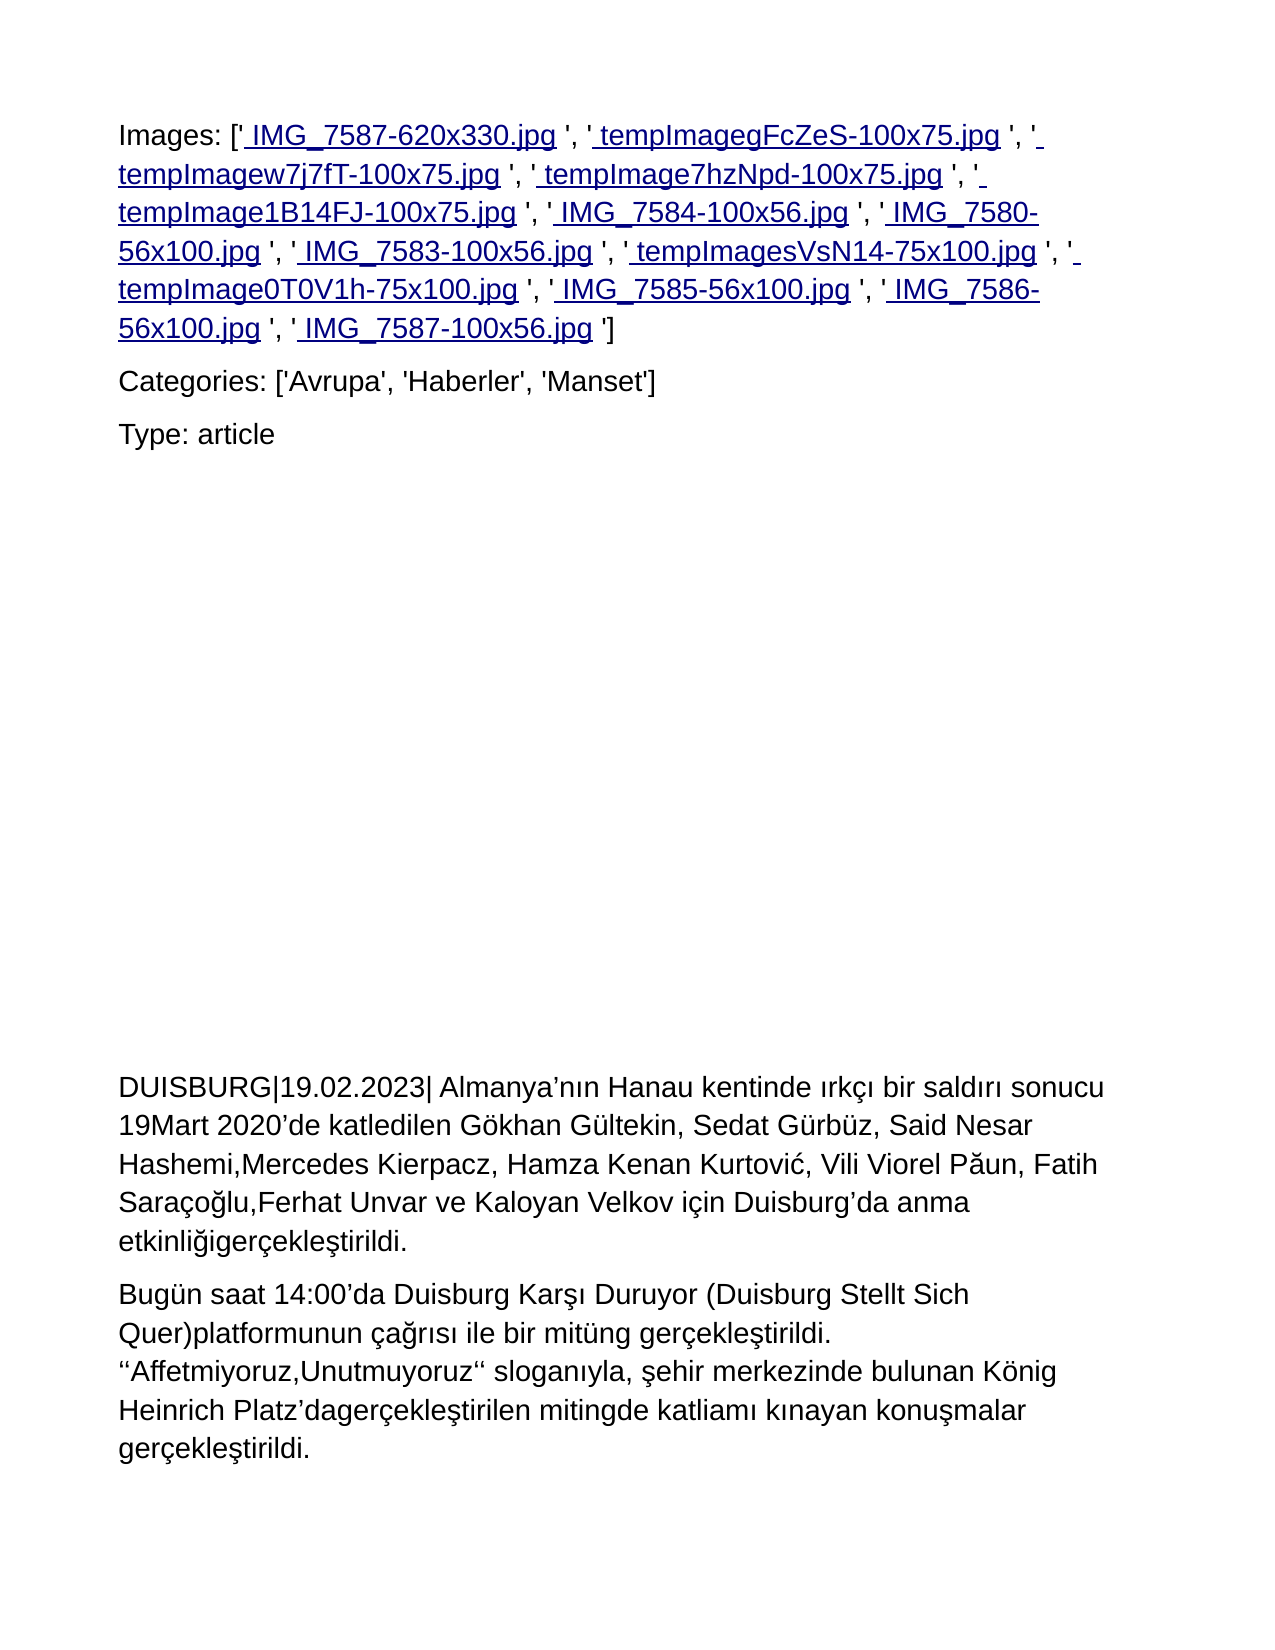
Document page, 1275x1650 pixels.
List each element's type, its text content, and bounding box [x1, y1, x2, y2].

text Bugün saat 14:00’da Duisburg Karşı Duruyor (Duisburg Stellt Sich Quer)platformunun çağrısı ile bir mitüng gerçekleştirildi. ‘‘Affetmiyoruz,Unutmuyoruz‘‘ sloganıyla, şehir merkezinde bulunan König Heinrich Platz’dagerçekleştirilen mitingde katliamı kınayan konuşmalar gerçekleştirildi. [118, 1277, 1157, 1465]
text Categories: ['Avrupa', 'Haberler', 'Manset'] [118, 364, 1157, 397]
text DUISBURG|19.02.2023| Almanya’nın Hanau kentinde ırkçı bir saldırı sonucu 19Mart 2020’de katledilen Gökhan Gültekin, Sedat Gürbüz, Said Nesar Hashemi,Mercedes Kierpacz, Hamza Kenan Kurtović, Vili Viorel Păun, Fatih Saraçoğlu,Ferhat Unvar ve Kaloyan Velkov için Duisburg’da anma etkinliğigerçekleştirildi. [118, 1070, 1157, 1258]
text Type: article [118, 417, 1157, 451]
text Images: [' IMG_7587-620x330.jpg ', ' tempImagegFcZeS-100x75.jpg ', ' tempImagew7j7fT-100x75.jpg ', ' tempImage7hzNpd-100x75.jpg ', ' tempImage1B14FJ-100x75.jpg ', ' IMG_7584-100x56.jpg ', ' IMG_7580-56x100.jpg ', ' IMG_7583-100x56.jpg ', ' tempImagesVsN14-75x100.jpg ', ' tempImage0T0V1h-75x100.jpg ', ' IMG_7585-56x100.jpg ', ' IMG_7586-56x100.jpg ', ' IMG_7587-100x56.jpg '] [118, 118, 1157, 344]
